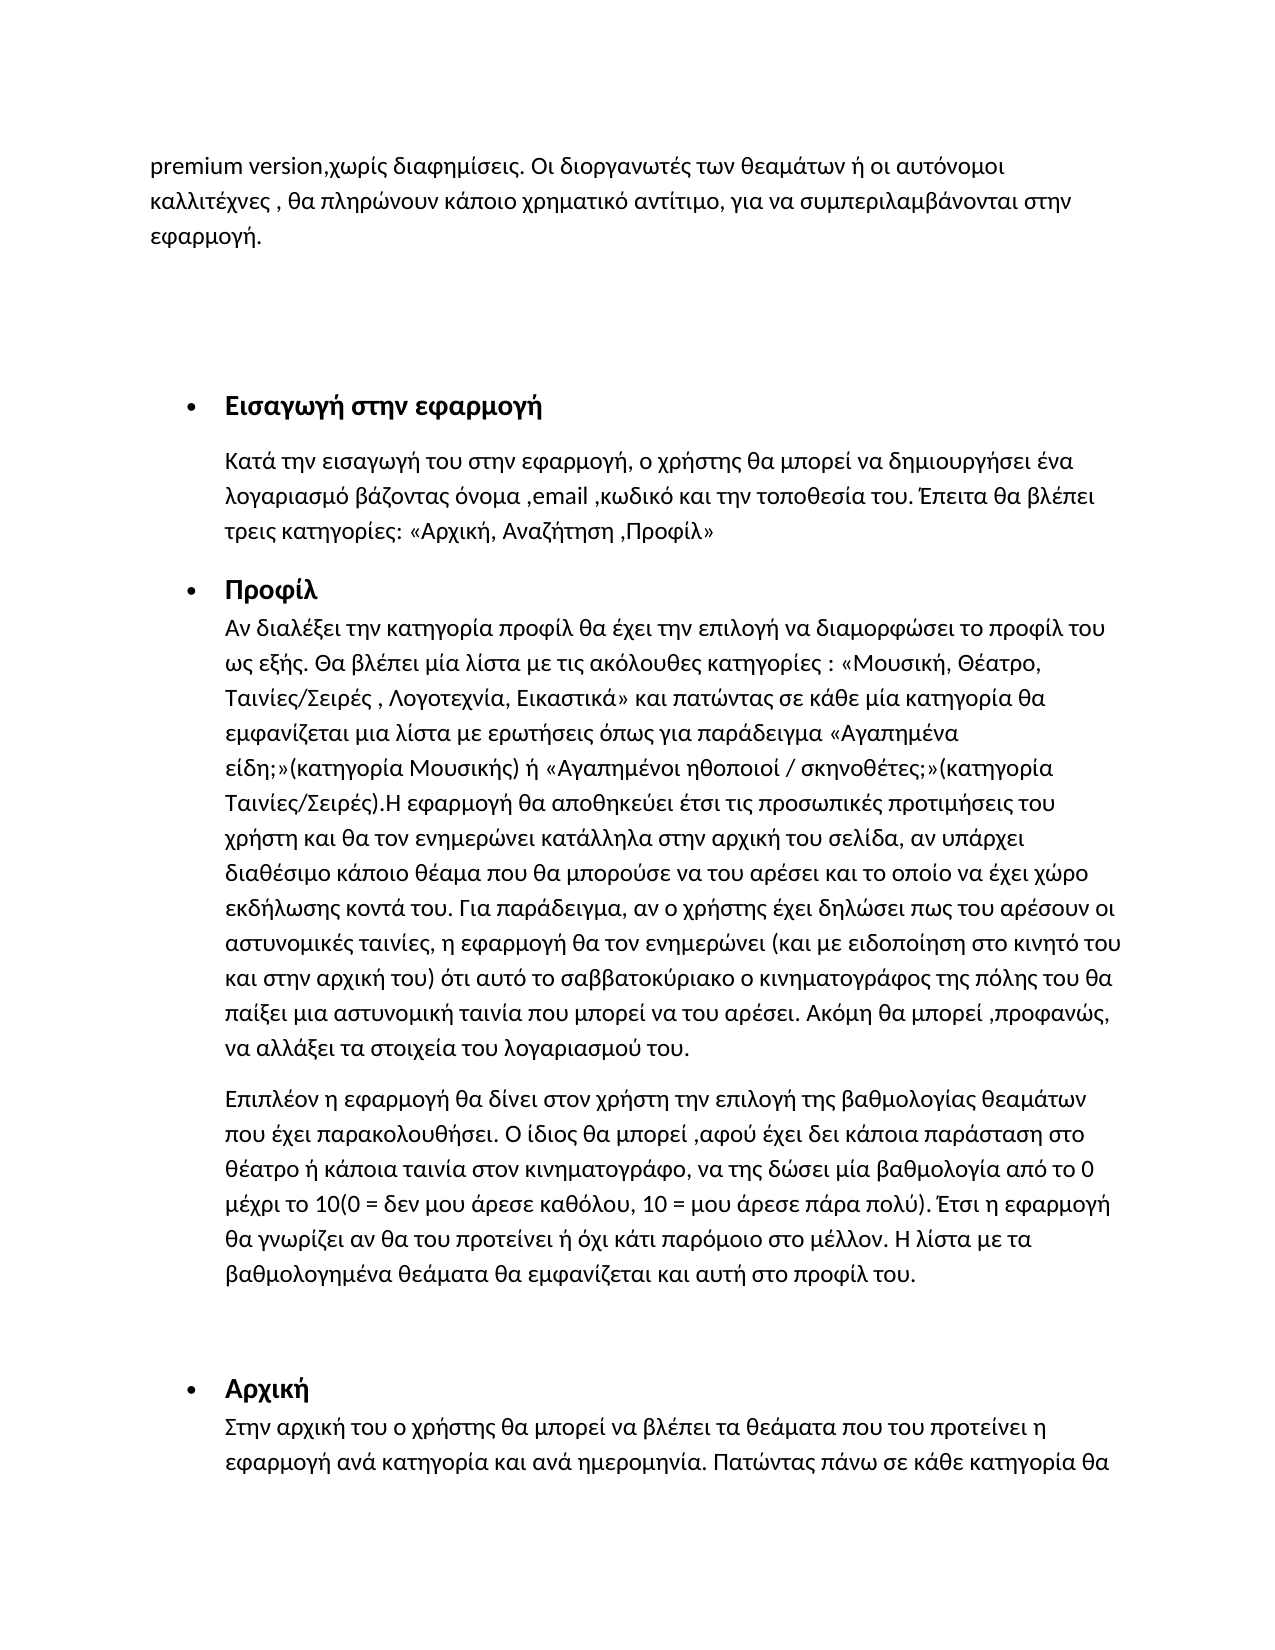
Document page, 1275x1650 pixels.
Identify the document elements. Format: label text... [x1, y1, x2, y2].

text Επιπλέον η εφαρμογή θα δίνει στον χρήστη την επιλογή της βαθμολογίας θεαμάτων που έχει παρακολουθήσει. Ο ίδιος θα μπορεί ,αφού έχει δει κάποια παράσταση στο θέατρο ή κάποια ταινία στον κινηματογράφο, να της δώσει μία βαθμολογία από το 0 μέχρι το 10(0 = δεν μου άρεσε καθόλου, 10 = μου άρεσε πάρα πολύ). Έτσι η εφαρμογή θα γνωρίζει αν θα του προτείνει ή όχι κάτι παρόμοιο στο μέλλον. Η λίστα με τα βαθμολογημένα θεάματα θα εμφανίζεται και αυτή στο προφίλ του. [225, 1083, 1125, 1289]
text Αν διαλέξει την κατηγορία προφίλ θα έχει την επιλογή να διαμορφώσει το προφίλ του ως εξής. Θα βλέπει μία λίστα με τις ακόλουθες κατηγορίες : «Μουσική, Θέατρο, Ταινίες/Σειρές , Λογοτεχνία, Εικαστικά» και πατώντας σε κάθε μία κατηγορία θα εμφανίζεται μια λίστα με ερωτήσεις όπως για παράδειγμα «Αγαπημένα είδη;»(κατηγορία Μουσικής) ή «Αγαπημένοι ηθοποιοί / σκηνοθέτες;»(κατηγορία Ταινίες/Σειρές).Η εφαρμογή θα αποθηκεύει έτσι τις προσωπικές προτιμήσεις του χρήστη και θα τον ενημερώνει κατάλληλα στην αρχική του σελίδα, αν υπάρχει διαθέσιμο κάποιο θέαμα που θα μπορούσε να του αρέσει και το οποίο να έχει χώρο εκδήλωσης κοντά του. Για παράδειγμα, αν ο χρήστης έχει δηλώσει πως του αρέσουν οι αστυνομικές ταινίες, η εφαρμογή θα τον ενημερώνει (και με ειδοποίηση στο κινητό του και στην αρχική του) ότι αυτό το σαββατοκύριακο ο κινηματογράφος της πόλης του θα παίξει μια αστυνομική ταινία που μπορεί να του αρέσει. Ακόμη θα μπορεί ,προφανώς, να αλλάξει τα στοιχεία του λογαριασμού του. [225, 612, 1125, 1062]
list Εισαγωγή στην εφαρμογή [187, 387, 1125, 423]
list Αρχική [187, 1370, 1125, 1406]
list Προφίλ [187, 571, 1125, 607]
text Στην αρχική του ο χρήστης θα μπορεί να βλέπει τα θεάματα που του προτείνει η εφαρμογή ανά κατηγορία και ανά ημερομηνία. Πατώντας πάνω σε κάθε κατηγορία θα [225, 1411, 1125, 1477]
text Κατά την εισαγωγή του στην εφαρμογή, ο χρήστης θα μπορεί να δημιουργήσει ένα λογαριασμό βάζοντας όνομα ,email ,κωδικό και την τοποθεσία του. Έπειτα θα βλέπει τρεις κατηγορίες: «Αρχική, Αναζήτηση ,Προφίλ» [225, 445, 1125, 546]
text premium version,χωρίς διαφημίσεις. Οι διοργανωτές των θεαμάτων ή οι αυτόνομοι καλλιτέχνες , θα πληρώνουν κάποιο χρηματικό αντίτιμο, για να συμπεριλαμβάνονται στην εφαρμογή. [150, 150, 1125, 251]
